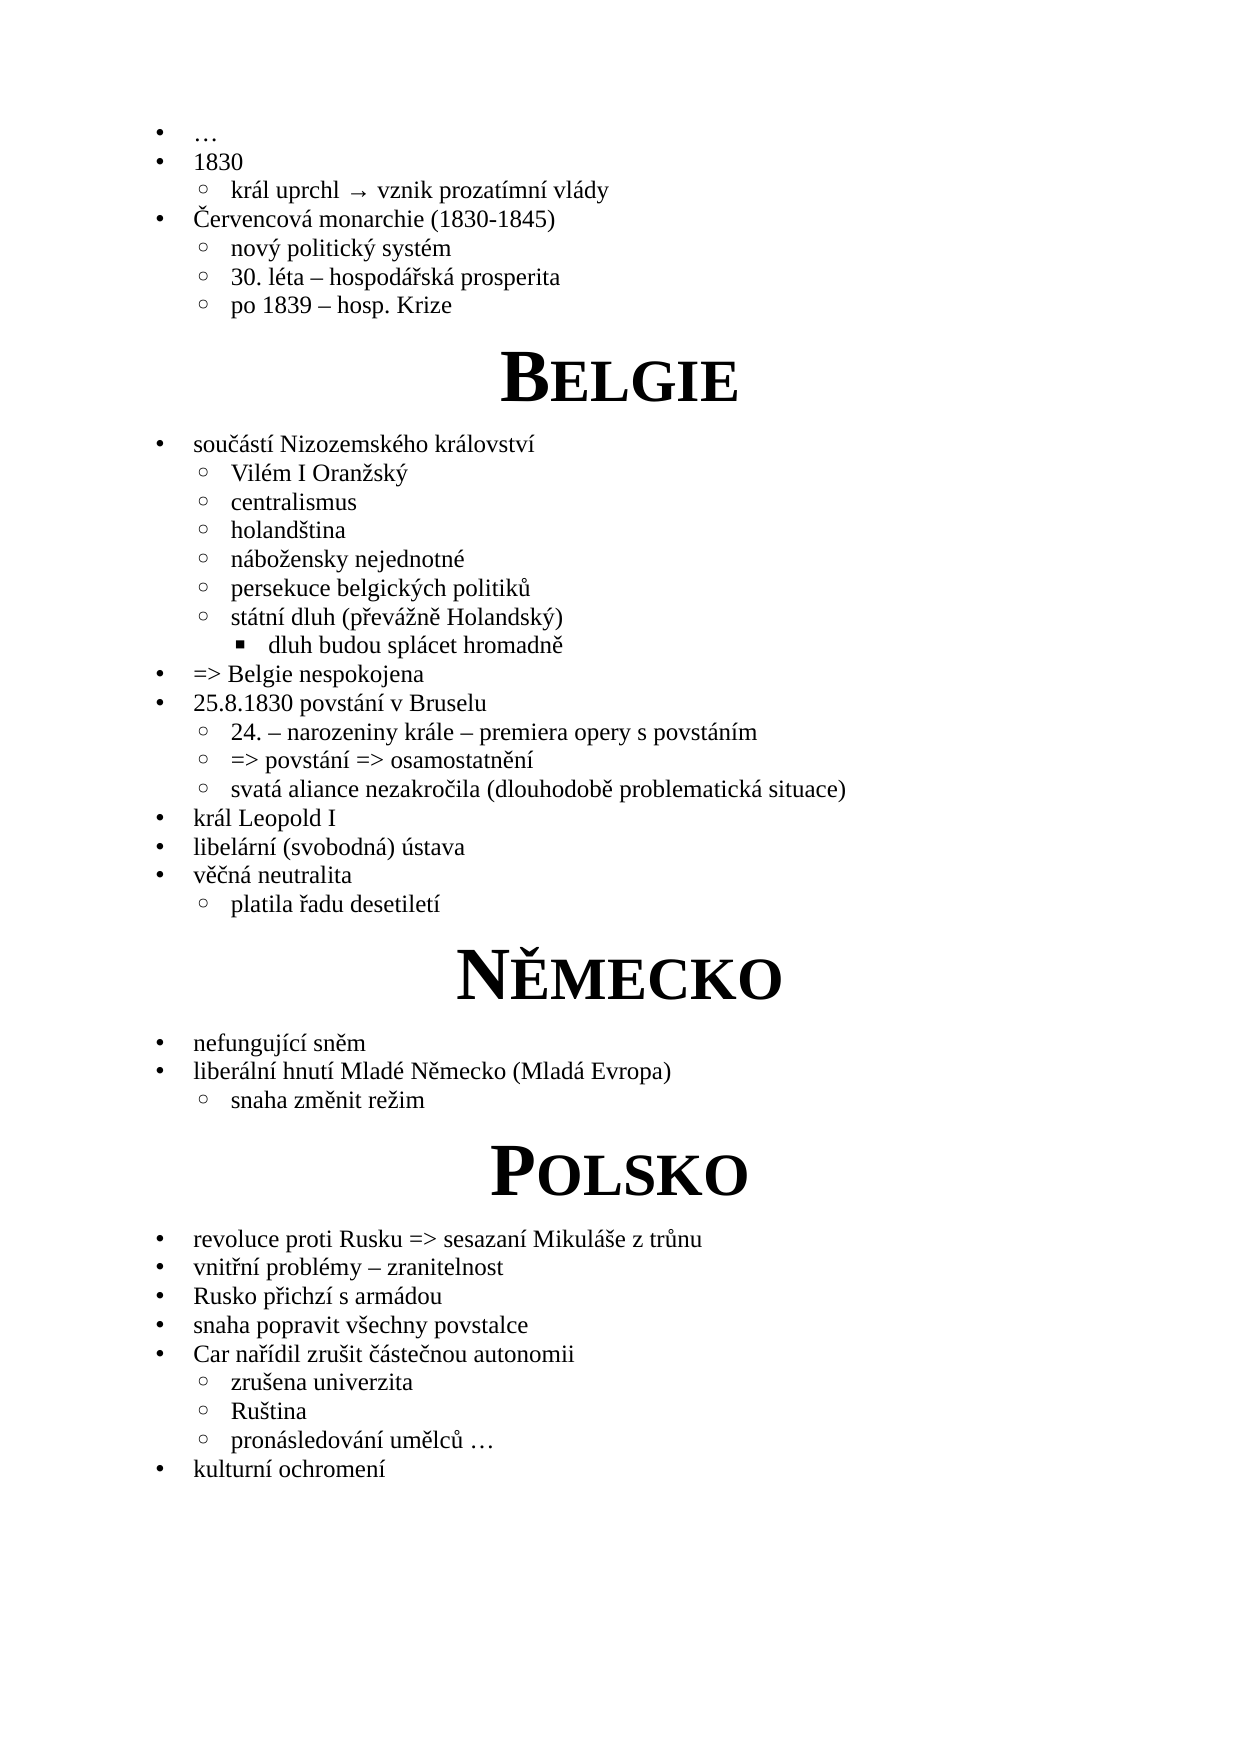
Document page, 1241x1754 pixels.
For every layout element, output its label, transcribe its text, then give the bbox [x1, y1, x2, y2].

list kulturní ochromení [156, 1454, 1122, 1482]
list => Belgie nespokojena [156, 659, 1122, 688]
list vnitřní problémy – zranitelnost [156, 1252, 1122, 1281]
list revoluce proti Rusku => sesazaní Mikuláše z trůnu [156, 1224, 1122, 1252]
list Vilém I Oranžský [193, 458, 1122, 487]
text Belgie [118, 331, 1122, 417]
list král Leopold I [156, 803, 1122, 832]
list král uprchl → vznik prozatímní vlády [193, 176, 1122, 204]
list nový politický systém [193, 233, 1122, 262]
list součástí Nizozemského království [156, 429, 1122, 458]
list 30. léta – hospodářská prosperita [193, 262, 1122, 291]
list státní dluh (převážně Holandský) [193, 602, 1122, 630]
list libelární (svobodná) ústava [156, 832, 1122, 860]
list věčná neutralita [156, 860, 1122, 889]
list persekuce belgických politiků [193, 573, 1122, 602]
list => povstání => osamostatnění [193, 745, 1122, 774]
list platila řadu desetiletí [193, 889, 1122, 918]
list Červencová monarchie (1830-1845) [156, 204, 1122, 233]
list holandština [193, 515, 1122, 544]
list nefungující sněm [156, 1028, 1122, 1056]
list Ruština [193, 1396, 1122, 1425]
list svatá aliance nezakročila (dlouhodobě problematická situace) [193, 774, 1122, 803]
list liberální hnutí Mladé Německo (Mladá Evropa) [156, 1056, 1122, 1085]
list pronásledování umělců … [193, 1425, 1122, 1454]
list Rusko přichzí s armádou [156, 1281, 1122, 1310]
list 25.8.1830 povstání v Bruselu [156, 688, 1122, 717]
list Car nařídil zrušit částečnou autonomii [156, 1339, 1122, 1367]
list snaha popravit všechny povstalce [156, 1310, 1122, 1339]
list centralismus [193, 487, 1122, 515]
text Polsko [118, 1126, 1122, 1212]
text Německo [118, 930, 1122, 1016]
list zrušena univerzita [193, 1367, 1122, 1396]
list nábožensky nejednotné [193, 544, 1122, 573]
list dluh budou splácet hromadně [231, 630, 1122, 659]
list 24. – narozeniny krále – premiera opery s povstáním [193, 717, 1122, 745]
list 1830 [156, 147, 1122, 176]
list po 1839 – hosp. Krize [193, 291, 1122, 319]
list snaha změnit režim [193, 1085, 1122, 1114]
list … [156, 118, 1122, 147]
